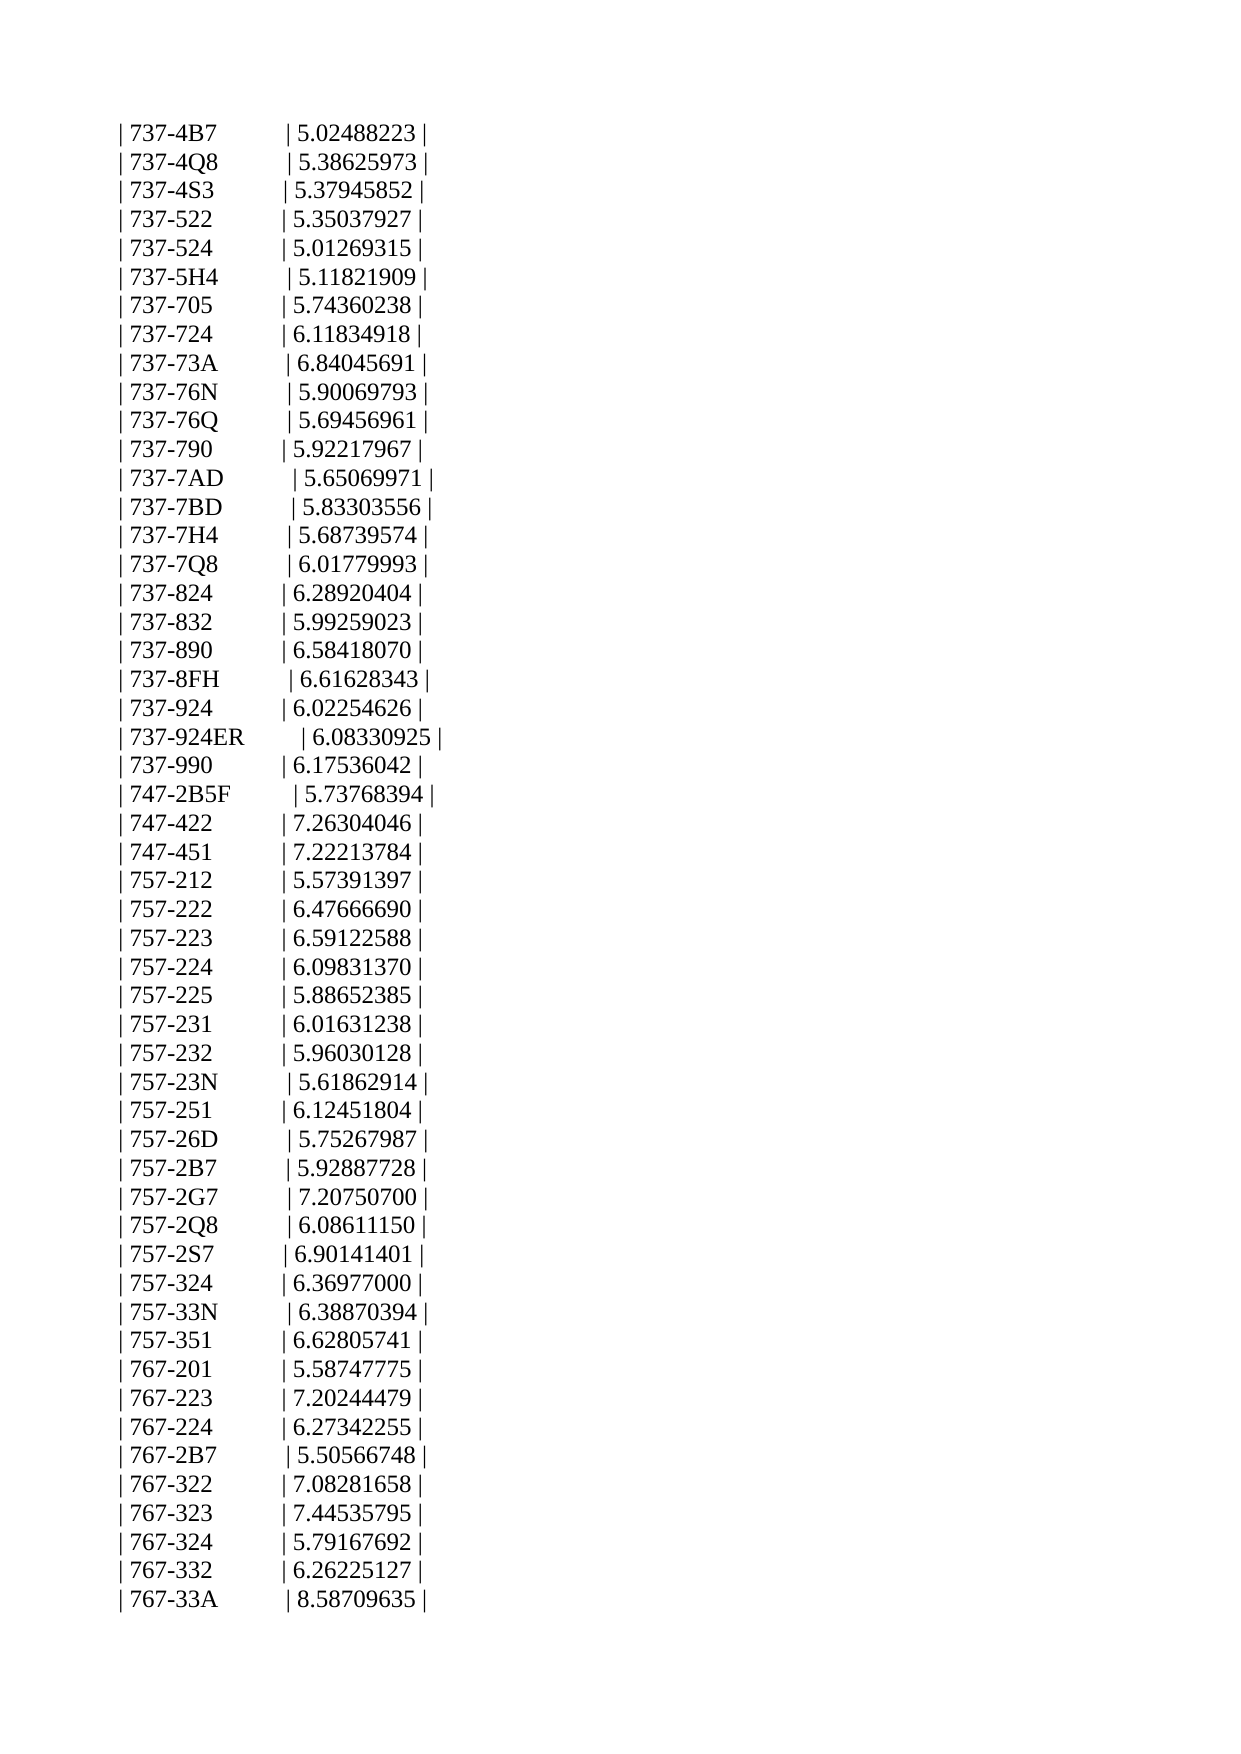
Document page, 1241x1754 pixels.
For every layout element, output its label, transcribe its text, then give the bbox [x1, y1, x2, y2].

text | 757-212 | 5.57391397 | [118, 866, 1122, 894]
text | 737-522 | 5.35037927 | [118, 204, 1122, 233]
text | 737-890 | 6.58418070 | [118, 636, 1122, 664]
text | 757-2S7 | 6.90141401 | [118, 1239, 1122, 1268]
text | 737-524 | 5.01269315 | [118, 233, 1122, 262]
text | 757-224 | 6.09831370 | [118, 952, 1122, 981]
text | 737-790 | 5.92217967 | [118, 434, 1122, 463]
text | 757-351 | 6.62805741 | [118, 1326, 1122, 1354]
text | 737-990 | 6.17536042 | [118, 751, 1122, 779]
text | 767-33A | 8.58709635 | [118, 1584, 1122, 1613]
text | 757-225 | 5.88652385 | [118, 981, 1122, 1009]
text | 757-251 | 6.12451804 | [118, 1096, 1122, 1124]
text | 767-324 | 5.79167692 | [118, 1527, 1122, 1556]
text | 737-705 | 5.74360238 | [118, 291, 1122, 319]
text | 757-23N | 5.61862914 | [118, 1067, 1122, 1096]
text | 737-7Q8 | 6.01779993 | [118, 549, 1122, 578]
text | 757-222 | 6.47666690 | [118, 894, 1122, 923]
text | 737-7AD | 5.65069971 | [118, 463, 1122, 492]
text | 737-924 | 6.02254626 | [118, 693, 1122, 722]
text | 757-231 | 6.01631238 | [118, 1009, 1122, 1038]
text | 757-223 | 6.59122588 | [118, 923, 1122, 952]
text | 757-2B7 | 5.92887728 | [118, 1153, 1122, 1182]
text | 737-4B7 | 5.02488223 | [118, 118, 1122, 147]
text | 757-2Q8 | 6.08611150 | [118, 1211, 1122, 1239]
text | 737-8FH | 6.61628343 | [118, 664, 1122, 693]
text | 767-201 | 5.58747775 | [118, 1354, 1122, 1383]
text | 737-76Q | 5.69456961 | [118, 406, 1122, 434]
text | 747-422 | 7.26304046 | [118, 808, 1122, 837]
text | 767-2B7 | 5.50566748 | [118, 1441, 1122, 1469]
text | 747-451 | 7.22213784 | [118, 837, 1122, 866]
text | 767-332 | 6.26225127 | [118, 1556, 1122, 1584]
text | 737-924ER | 6.08330925 | [118, 722, 1122, 751]
text | 767-323 | 7.44535795 | [118, 1498, 1122, 1527]
text | 737-4Q8 | 5.38625973 | [118, 147, 1122, 176]
text | 737-7H4 | 5.68739574 | [118, 521, 1122, 549]
text | 757-2G7 | 7.20750700 | [118, 1182, 1122, 1211]
text | 767-223 | 7.20244479 | [118, 1383, 1122, 1412]
text | 737-76N | 5.90069793 | [118, 377, 1122, 406]
text | 757-33N | 6.38870394 | [118, 1297, 1122, 1326]
text | 737-7BD | 5.83303556 | [118, 492, 1122, 521]
text | 767-322 | 7.08281658 | [118, 1469, 1122, 1498]
text | 737-724 | 6.11834918 | [118, 319, 1122, 348]
text | 757-324 | 6.36977000 | [118, 1268, 1122, 1297]
text | 737-832 | 5.99259023 | [118, 607, 1122, 636]
text | 737-4S3 | 5.37945852 | [118, 176, 1122, 204]
text | 737-73A | 6.84045691 | [118, 348, 1122, 377]
text | 757-26D | 5.75267987 | [118, 1124, 1122, 1153]
text | 757-232 | 5.96030128 | [118, 1038, 1122, 1067]
text | 737-824 | 6.28920404 | [118, 578, 1122, 607]
text | 767-224 | 6.27342255 | [118, 1412, 1122, 1441]
text | 737-5H4 | 5.11821909 | [118, 262, 1122, 291]
text | 747-2B5F | 5.73768394 | [118, 779, 1122, 808]
